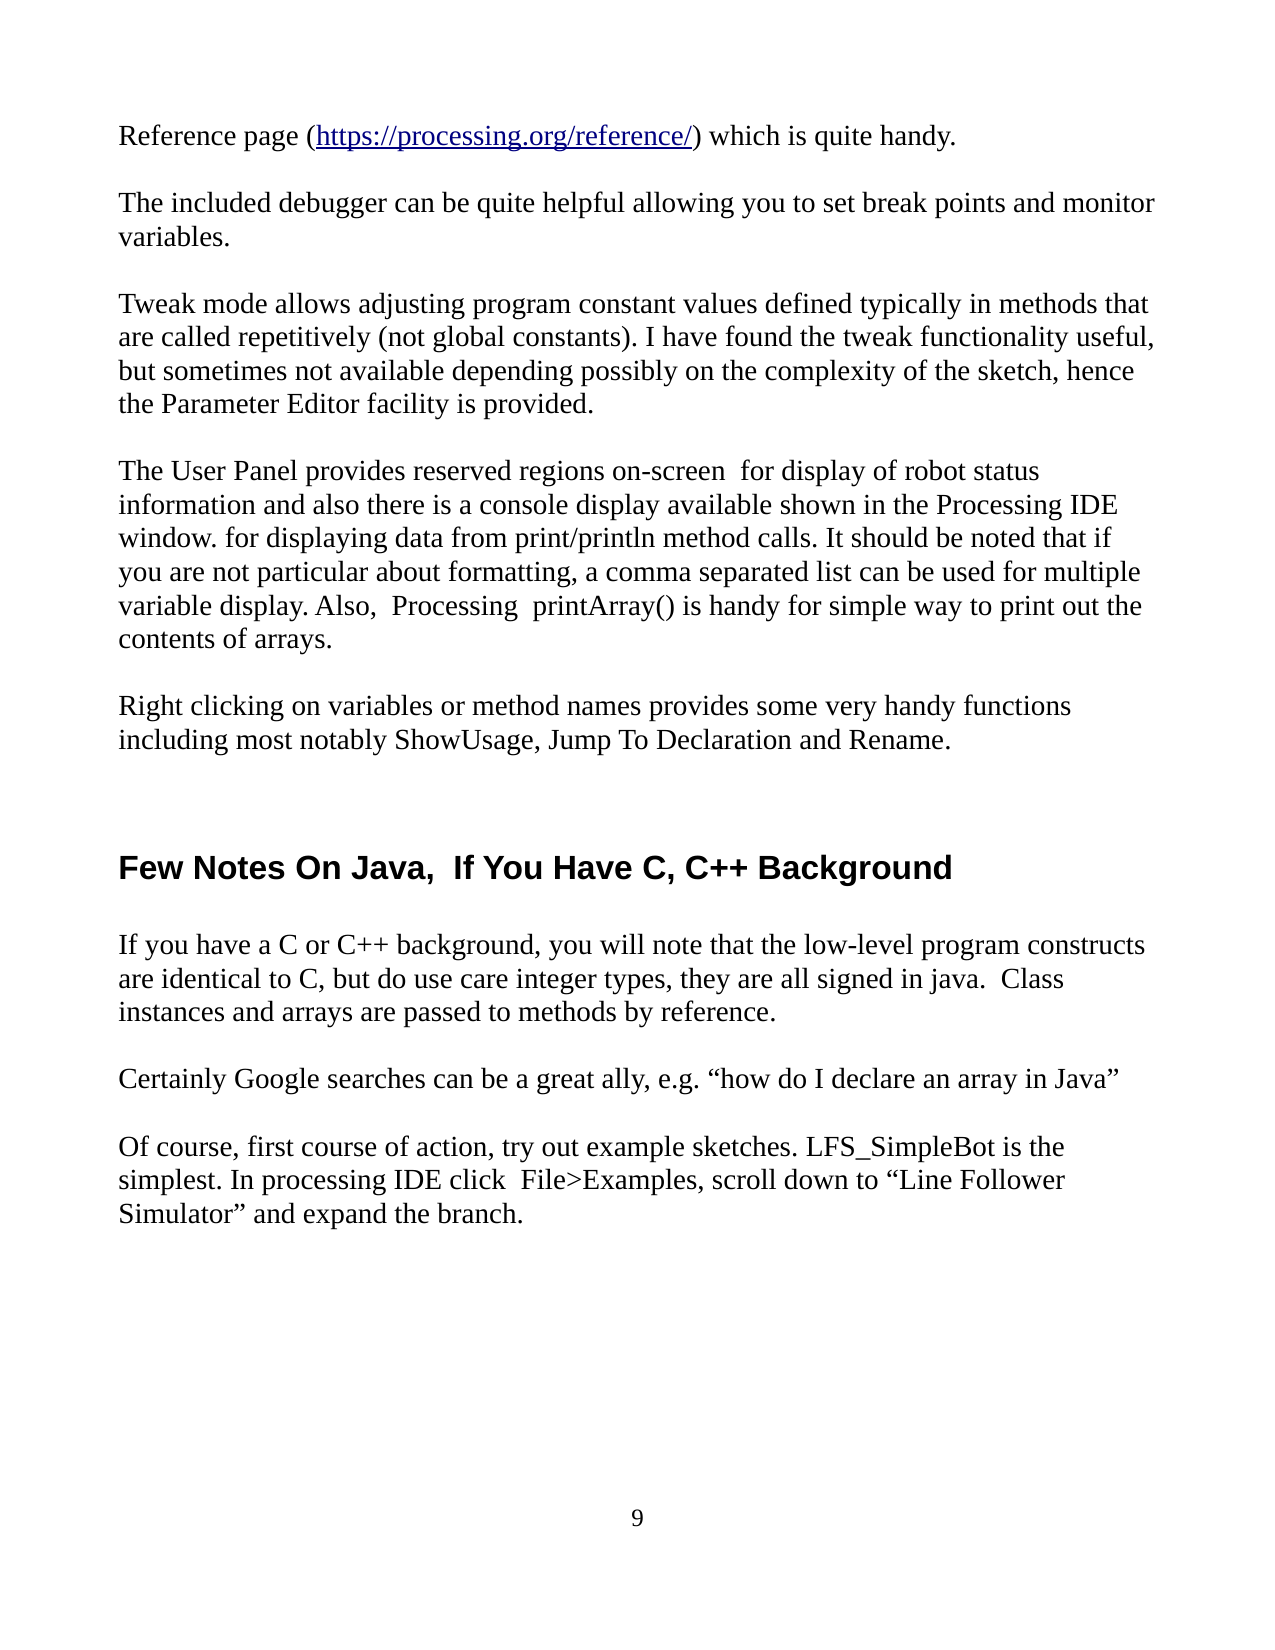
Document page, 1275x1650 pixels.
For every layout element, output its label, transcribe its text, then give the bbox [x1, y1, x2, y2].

text Certainly Google searches can be a great ally, e.g. “how do I declare an array in Java” [118, 1062, 1157, 1095]
text The User Panel provides reserved regions on-screen for display of robot status information and also there is a console display available shown in the Processing IDE window. for displaying data from print/println method calls. It should be noted that if you are not particular about formatting, a comma separated list can be used for multiple variable display. Also, Processing printArray() is handy for simple way to print out the contents of arrays. [118, 453, 1157, 655]
text Of course, first course of action, try out example sketches. LFS_SimpleBot is the simplest. In processing IDE click File>Examples, scroll down to “Line Follower Simulator” and expand the branch. [118, 1129, 1157, 1229]
text Tweak mode allows adjusting program constant values defined typically in methods that are called repetitively (not global constants). I have found the tweak functionality useful, but sometimes not available depending possibly on the complexity of the sketch, hence the Parameter Editor facility is provided. [118, 286, 1157, 420]
text Right clicking on variables or method names provides some very handy functions including most notably ShowUsage, Jump To Declaration and Rename. [118, 688, 1157, 755]
subtitle Few Notes On Java, If You Have C, C++ Background [118, 847, 1157, 886]
text The included debugger can be quite helpful allowing you to set break points and monitor variables. [118, 185, 1157, 252]
text Reference page (https://processing.org/reference/) which is quite handy. [118, 118, 1157, 152]
text If you have a C or C++ background, you will note that the low-level program constructs are identical to C, but do use care integer types, they are all signed in java. Class instances and arrays are passed to methods by reference. [118, 927, 1157, 1028]
